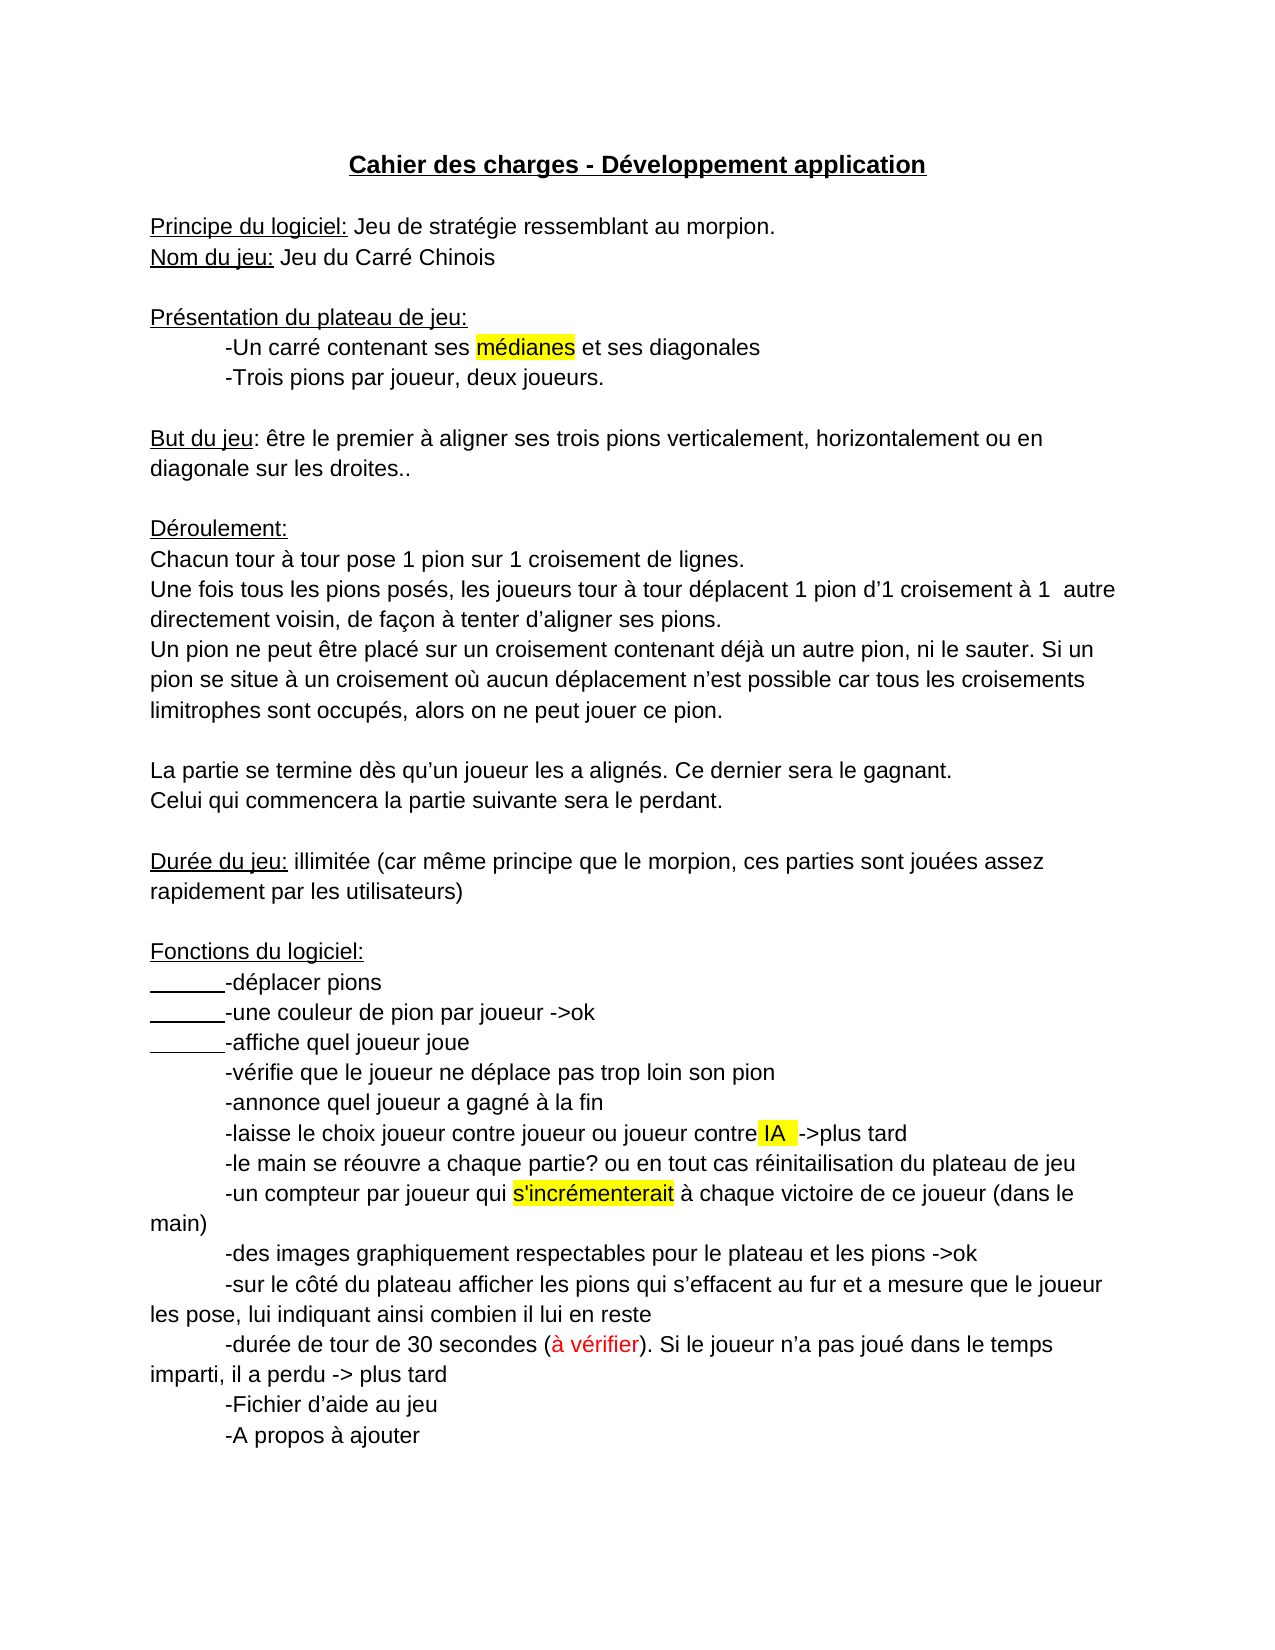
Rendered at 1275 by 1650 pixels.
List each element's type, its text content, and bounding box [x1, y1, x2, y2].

text -A propos à ajouter [150, 1422, 1125, 1448]
text -sur le côté du plateau afficher les pions qui s’effacent au fur et a mesure que le joueur les pose, lui indiquant ainsi combien il lui en reste [150, 1271, 1125, 1327]
text Chacun tour à tour pose 1 pion sur 1 croisement de lignes. [150, 546, 1125, 572]
text -affiche quel joueur joue [150, 1029, 1125, 1055]
text Nom du jeu: Jeu du Carré Chinois [150, 243, 1125, 270]
text La partie se termine dès qu’un joueur les a alignés. Ce dernier sera le gagnant. [150, 757, 1125, 783]
text -Trois pions par joueur, deux joueurs. [150, 364, 1125, 391]
text -le main se réouvre a chaque partie? ou en tout cas réinitailisation du plateau de jeu [150, 1150, 1125, 1176]
text -vérifie que le joueur ne déplace pas trop loin son pion [150, 1059, 1125, 1085]
text Déroulement: [150, 515, 1125, 542]
text -déplacer pions [150, 968, 1125, 995]
text -durée de tour de 30 secondes (à vérifier). Si le joueur n’a pas joué dans le temps imparti, il a perdu -> plus tard [150, 1331, 1125, 1387]
text Fonctions du logiciel: [150, 938, 1125, 964]
text -un compteur par joueur qui s'incrémenterait à chaque victoire de ce joueur (dans le main) [150, 1180, 1125, 1236]
text -laisse le choix joueur contre joueur ou joueur contre IA ->plus tard [150, 1119, 1125, 1146]
text -Fichier d’aide au jeu [150, 1391, 1125, 1418]
text -une couleur de pion par joueur ->ok [150, 999, 1125, 1025]
text Une fois tous les pions posés, les joueurs tour à tour déplacent 1 pion d’1 croisement à 1 autre directement voisin, de façon à tenter d’aligner ses pions. [150, 576, 1125, 632]
text Principe du logiciel: Jeu de stratégie ressemblant au morpion. [150, 213, 1125, 239]
text Celui qui commencera la partie suivante sera le perdant. [150, 787, 1125, 813]
text -Un carré contenant ses médianes et ses diagonales [150, 334, 1125, 360]
text Un pion ne peut être placé sur un croisement contenant déjà un autre pion, ni le sauter. Si un pion se situe à un croisement où aucun déplacement n’est possible car tous les croisements limitrophes sont occupés, alors on ne peut jouer ce pion. [150, 636, 1125, 723]
text But du jeu: être le premier à aligner ses trois pions verticalement, horizontalement ou en diagonale sur les droites.. [150, 425, 1125, 481]
text Cahier des charges - Développement application [150, 150, 1125, 179]
text Durée du jeu: illimitée (car même principe que le morpion, ces parties sont jouées assez rapidement par les utilisateurs) [150, 848, 1125, 904]
text Présentation du plateau de jeu: [150, 304, 1125, 330]
text -des images graphiquement respectables pour le plateau et les pions ->ok [150, 1240, 1125, 1267]
text -annonce quel joueur a gagné à la fin [150, 1089, 1125, 1116]
